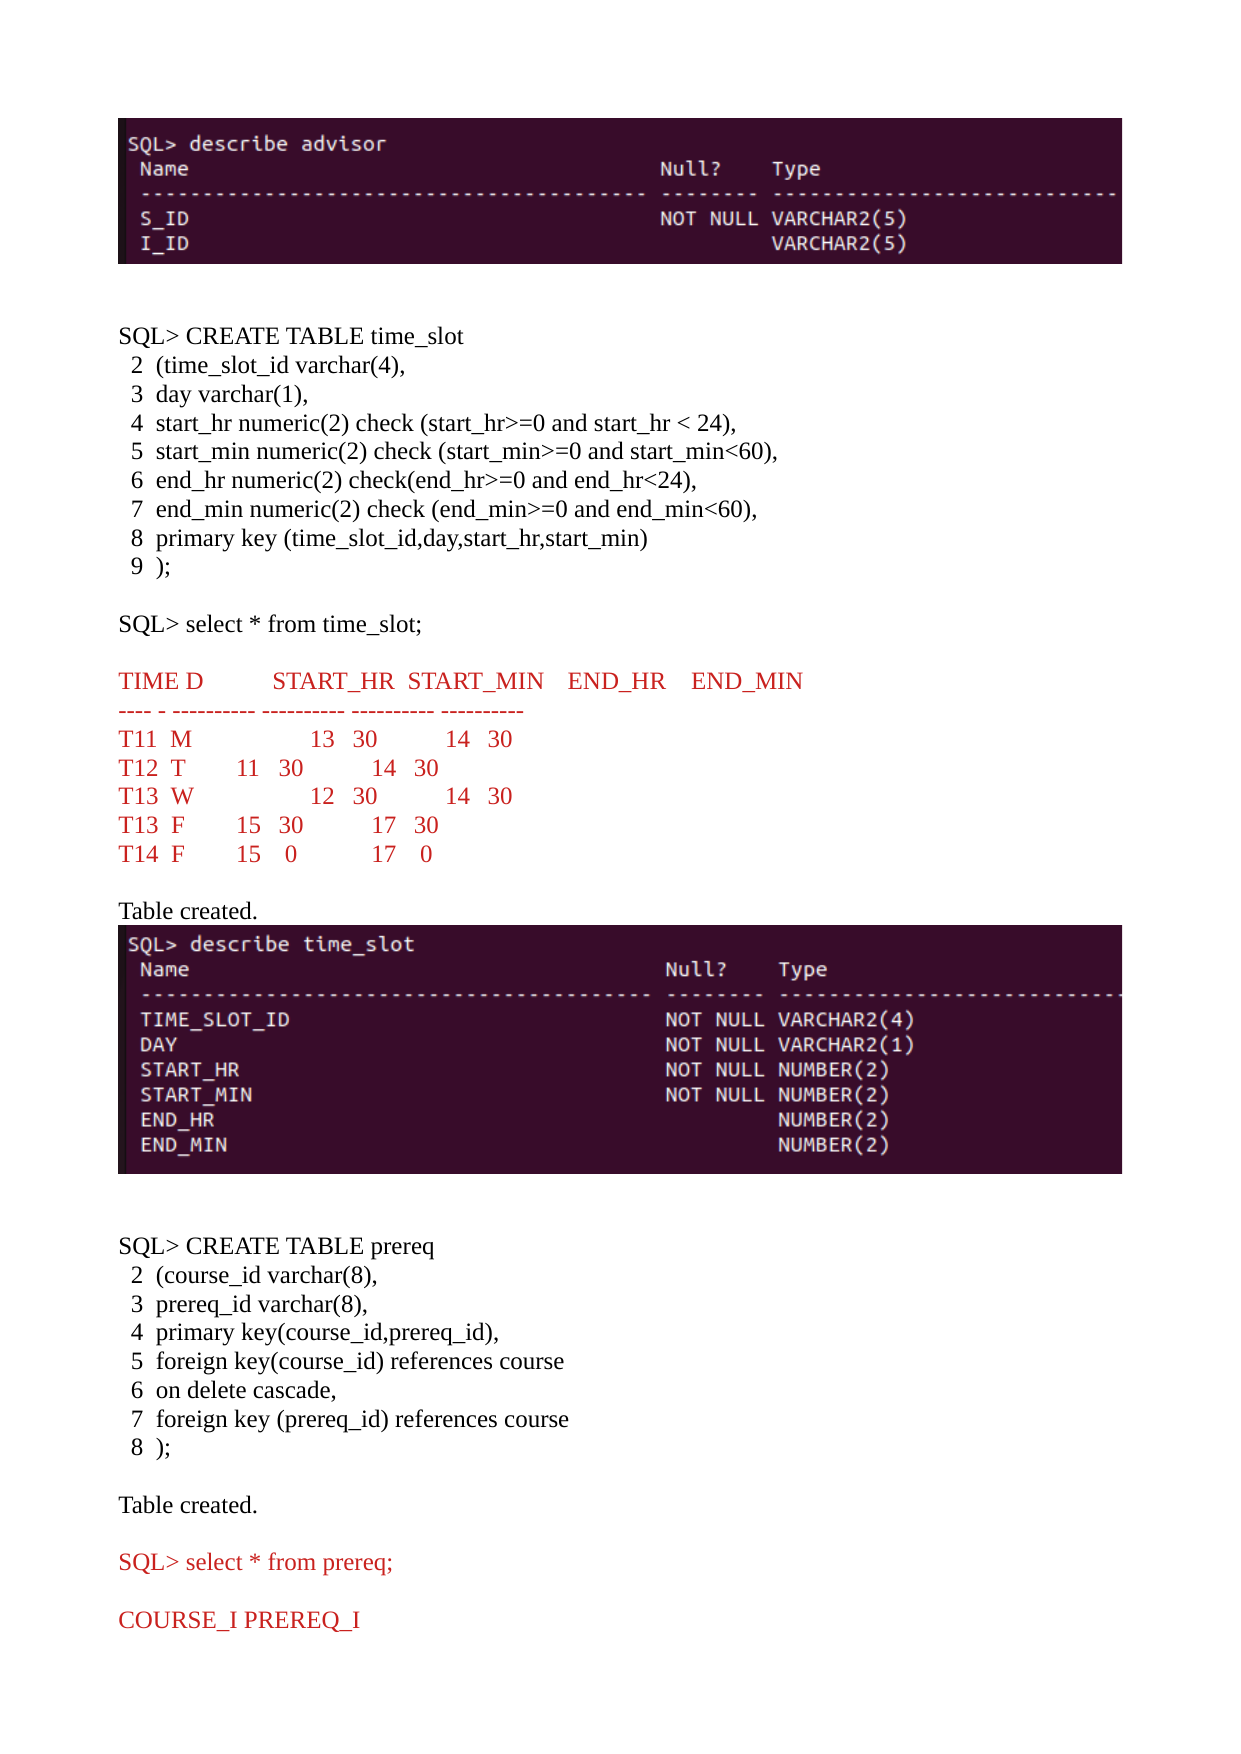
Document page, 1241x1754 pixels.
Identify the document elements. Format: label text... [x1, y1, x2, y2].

text 4 primary key(course_id,prereq_id), [118, 1317, 1122, 1346]
text 8 primary key (time_slot_id,day,start_hr,start_min) [118, 523, 1122, 551]
text SQL> select * from prereq; [118, 1547, 1122, 1576]
text TIME D START_HR START_MIN END_HR END_MIN [118, 666, 1122, 695]
text Table created. [118, 1490, 1122, 1519]
text SQL> select * from time_slot; [118, 609, 1122, 638]
text 7 end_min numeric(2) check (end_min>=0 and end_min<60), [118, 494, 1122, 523]
picture [118, 118, 1123, 264]
text 5 start_min numeric(2) check (start_min>=0 and start_min<60), [118, 436, 1122, 465]
text ---- - ---------- ---------- ---------- ---------- [118, 695, 1122, 724]
text 3 prereq_id varchar(8), [118, 1289, 1122, 1317]
text 6 end_hr numeric(2) check(end_hr>=0 and end_hr<24), [118, 465, 1122, 494]
text 6 on delete cascade, [118, 1375, 1122, 1404]
text Table created. [118, 896, 1122, 925]
text 9 ); [118, 551, 1122, 580]
text 4 start_hr numeric(2) check (start_hr>=0 and start_hr < 24), [118, 408, 1122, 436]
picture [118, 925, 1123, 1174]
text 5 foreign key(course_id) references course [118, 1346, 1122, 1375]
text T14 F 15 0 17 0 [118, 839, 1122, 868]
text T11 M 13 30 14 30 [118, 724, 1122, 753]
text T13 W 12 30 14 30 [118, 781, 1122, 810]
text 2 (course_id varchar(8), [118, 1260, 1122, 1289]
text T13 F 15 30 17 30 [118, 810, 1122, 839]
text T12 T 11 30 14 30 [118, 753, 1122, 781]
text 3 day varchar(1), [118, 379, 1122, 408]
text 8 ); [118, 1432, 1122, 1461]
text COURSE_I PREREQ_I [118, 1605, 1122, 1634]
text SQL> CREATE TABLE prereq [118, 1231, 1122, 1260]
text 7 foreign key (prereq_id) references course [118, 1404, 1122, 1432]
text 2 (time_slot_id varchar(4), [118, 350, 1122, 379]
text SQL> CREATE TABLE time_slot [118, 321, 1122, 350]
